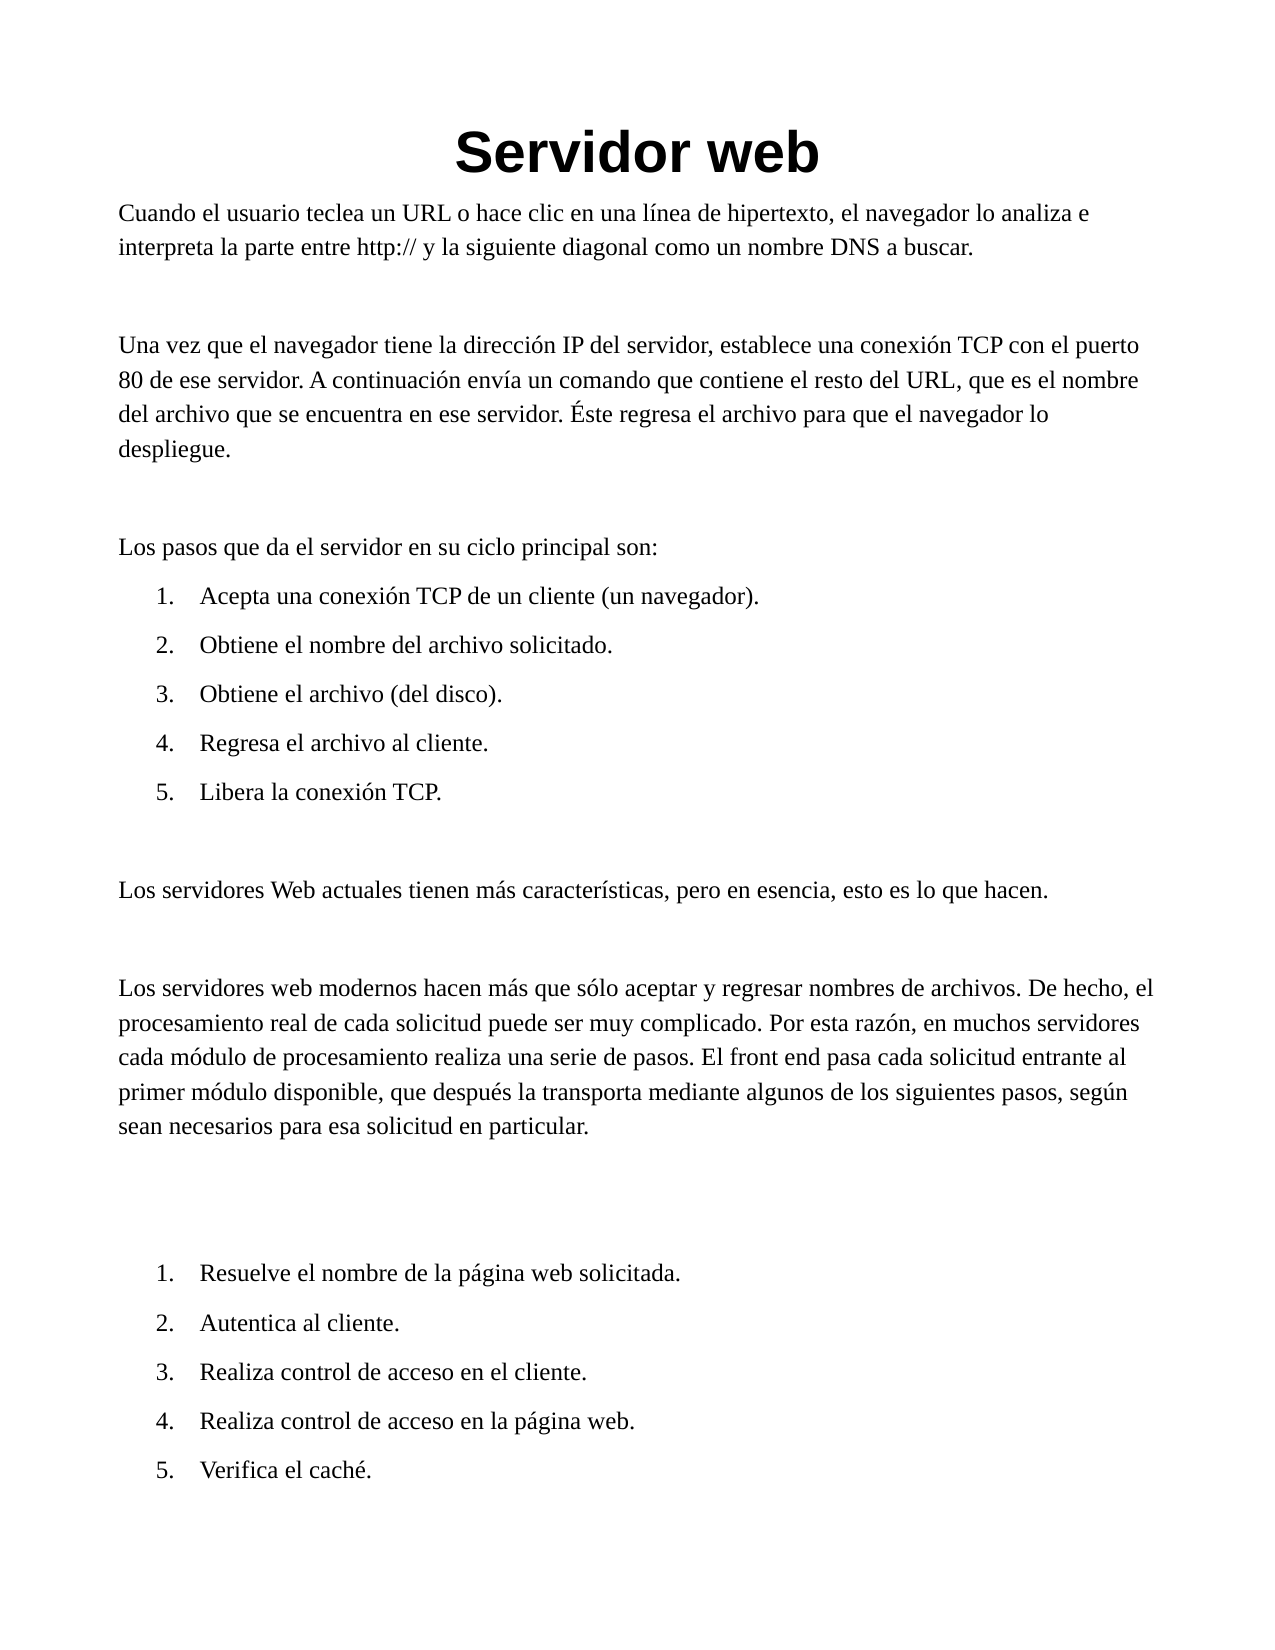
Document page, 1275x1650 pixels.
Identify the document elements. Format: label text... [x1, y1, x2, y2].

text 2. Obtiene el nombre del archivo solicitado. [156, 630, 1157, 659]
text 3. Realiza control de acceso en el cliente. [156, 1357, 1157, 1385]
text Los servidores Web actuales tienen más características, pero en esencia, esto es lo que hacen. [118, 875, 1157, 904]
text 1. Acepta una conexión TCP de un cliente (un navegador). [156, 581, 1157, 610]
text Una vez que el navegador tiene la dirección IP del servidor, establece una conexión TCP con el puerto 80 de ese servidor. A continuación envía un comando que contiene el resto del URL, que es el nombre del archivo que se encuentra en ese servidor. Éste regresa el archivo para que el navegador lo despliegue. [118, 330, 1157, 462]
text Los pasos que da el servidor en su ciclo principal son: [118, 532, 1157, 561]
text 2. Autentica al cliente. [156, 1308, 1157, 1336]
text Cuando el usuario teclea un URL o hace clic en una línea de hipertexto, el navegador lo analiza e interpreta la parte entre http:// y la siguiente diagonal como un nombre DNS a buscar. [118, 198, 1157, 261]
text 5. Libera la conexión TCP. [156, 777, 1157, 806]
text 4. Regresa el archivo al cliente. [156, 728, 1157, 757]
text 3. Obtiene el archivo (del disco). [156, 679, 1157, 708]
text 5. Verifica el caché. [156, 1455, 1157, 1483]
text 1. Resuelve el nombre de la página web solicitada. [156, 1258, 1157, 1287]
text Los servidores web modernos hacen más que sólo aceptar y regresar nombres de archivos. De hecho, el procesamiento real de cada solicitud puede ser muy complicado. Por esta razón, en muchos servidores cada módulo de procesamiento realiza una serie de pasos. El front end pasa cada solicitud entrante al primer módulo disponible, que después la transporta mediante algunos de los siguientes pasos, según sean necesarios para esa solicitud en particular. [118, 973, 1157, 1140]
text 4. Realiza control de acceso en la página web. [156, 1406, 1157, 1434]
title Servidor web [118, 118, 1157, 185]
